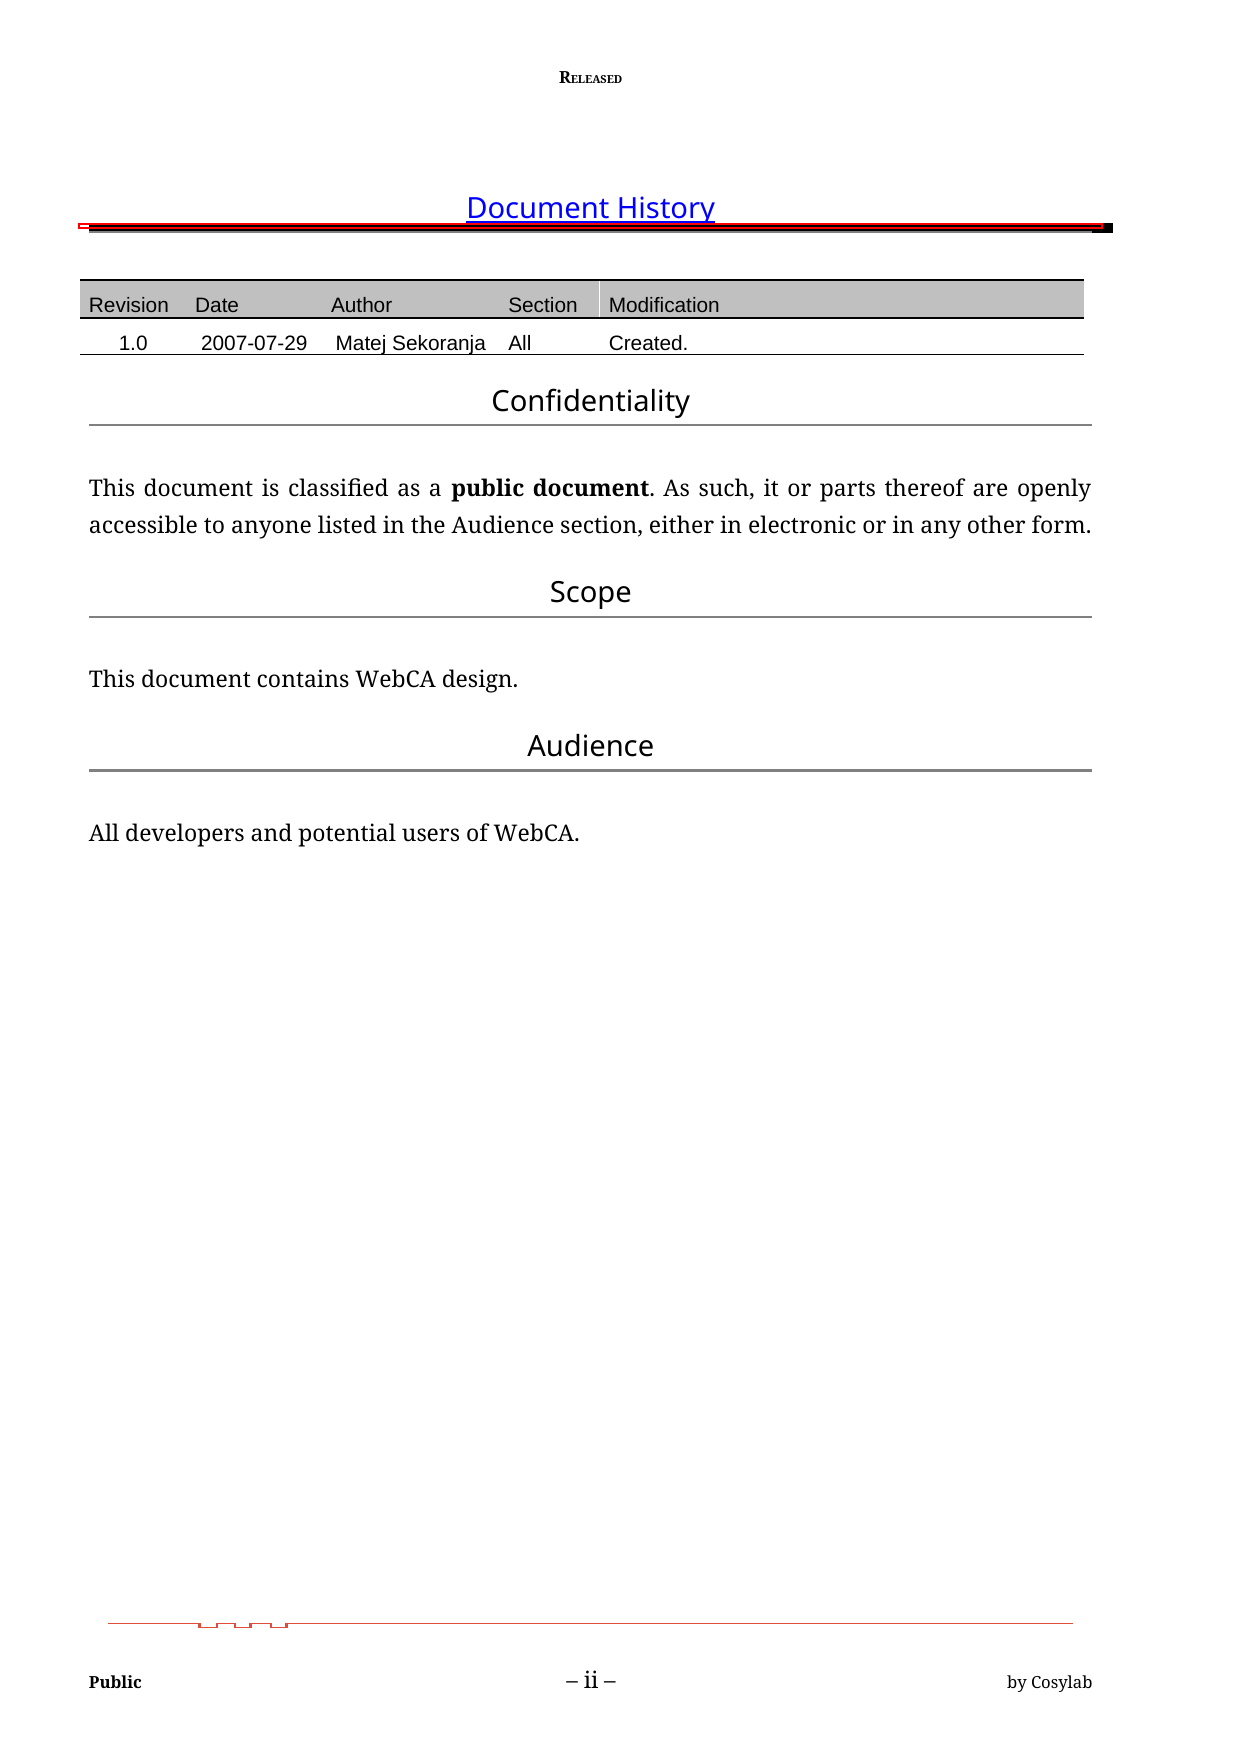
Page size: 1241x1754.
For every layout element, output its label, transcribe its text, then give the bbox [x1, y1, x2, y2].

subtitle Document History [89, 187, 1092, 223]
table_header Modification [600, 281, 1084, 317]
table_header Author [322, 281, 499, 317]
table_cell Matej Sekoranja [322, 319, 499, 354]
text This document is classified as a public document. As such, it or parts thereof are openly accessible to anyone listed in the Audience section, either in electronic or in any other form. [89, 472, 1092, 541]
table_header Date [186, 281, 322, 317]
text This document contains WebCA design. [89, 663, 1092, 694]
subtitle Scope [89, 572, 1092, 616]
text All developers and potential users of WebCA. [89, 817, 1092, 848]
table_cell All [499, 319, 599, 354]
subtitle Audience [89, 726, 1092, 769]
table_cell 2007-07-29 [186, 319, 322, 354]
table_cell 1.0 [80, 319, 186, 354]
table_cell Created. [600, 319, 1084, 354]
table_header Section [499, 281, 599, 317]
subtitle Confidentiality [89, 380, 1092, 424]
table_header Revision [80, 281, 186, 317]
